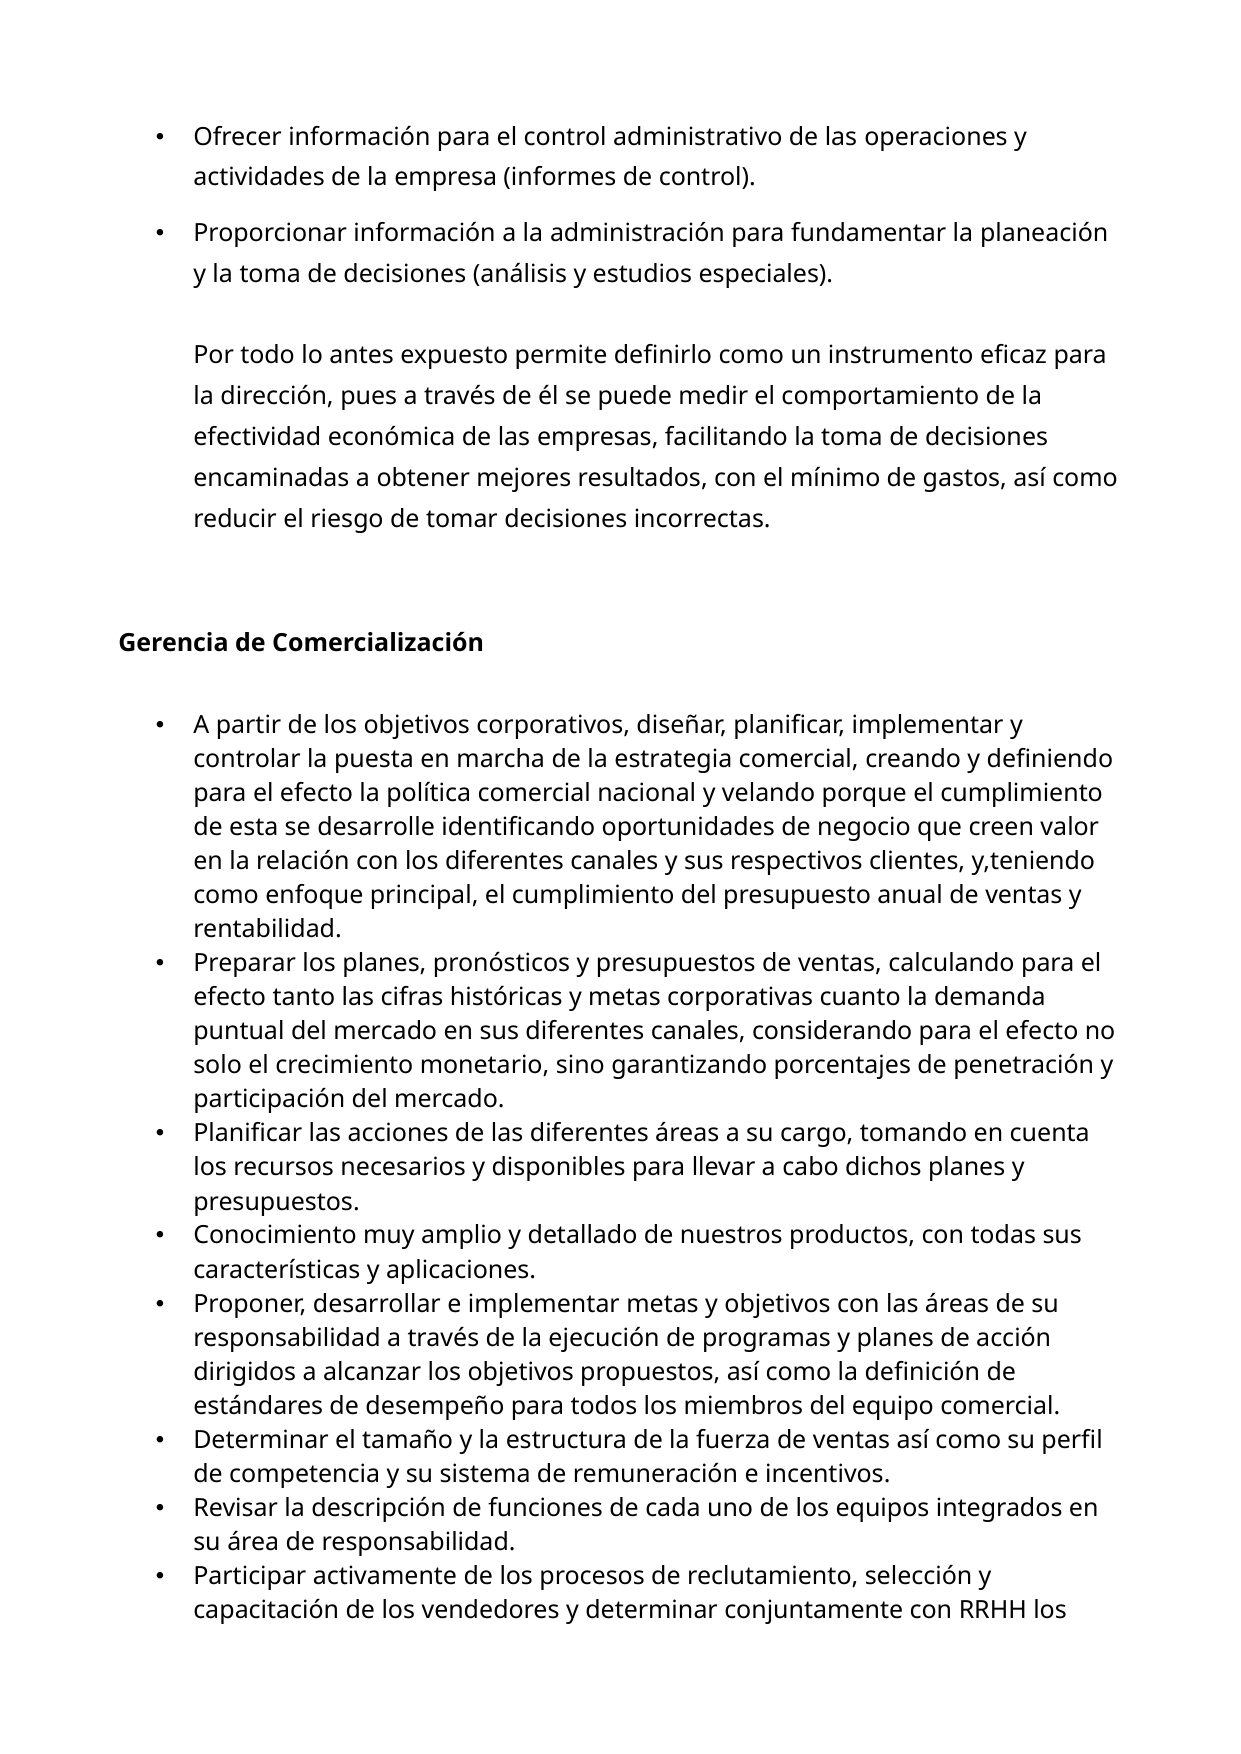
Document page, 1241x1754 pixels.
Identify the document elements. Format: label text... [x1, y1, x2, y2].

list Proporcionar información a la administración para fundamentar la planeación y la toma de decisiones (análisis y estudios especiales). Por todo lo antes expuesto permite definirlo como un instrumento eficaz para la dirección, pues a través de él se puede medir el comportamiento de la efectividad económica de las empresas, facilitando la toma de decisiones encaminadas a obtener mejores resultados, con el mínimo de gastos, así como reducir el riesgo de tomar decisiones incorrectas. [156, 214, 1122, 534]
list Proponer, desarrollar e implementar metas y objetivos con las áreas de su responsabilidad a través de la ejecución de programas y planes de acción dirigidos a alcanzar los objetivos propuestos, así como la definición de estándares de desempeño para todos los miembros del equipo comercial. [156, 1285, 1122, 1422]
text Gerencia de Comercialización [118, 624, 1122, 659]
list Determinar el tamaño y la estructura de la fuerza de ventas así como su perfil de competencia y su sistema de remuneración e incentivos. [156, 1422, 1122, 1490]
list Revisar la descripción de funciones de cada uno de los equipos integrados en su área de responsabilidad. [156, 1490, 1122, 1558]
list A partir de los objetivos corporativos, diseñar, planificar, implementar y controlar la puesta en marcha de la estrategia comercial, creando y definiendo para el efecto la política comercial nacional y velando porque el cumplimiento de esta se desarrolle identificando oportunidades de negocio que creen valor en la relación con los diferentes canales y sus respectivos clientes, y,teniendo como enfoque principal, el cumplimiento del presupuesto anual de ventas y rentabilidad. [156, 706, 1122, 945]
list Conocimiento muy amplio y detallado de nuestros productos, con todas sus características y aplicaciones. [156, 1217, 1122, 1285]
list Preparar los planes, pronósticos y presupuestos de ventas, calculando para el efecto tanto las cifras históricas y metas corporativas cuanto la demanda puntual del mercado en sus diferentes canales, considerando para el efecto no solo el crecimiento monetario, sino garantizando porcentajes de penetración y participación del mercado. [156, 945, 1122, 1115]
list Planificar las acciones de las diferentes áreas a su cargo, tomando en cuenta los recursos necesarios y disponibles para llevar a cabo dichos planes y presupuestos. [156, 1115, 1122, 1217]
list Ofrecer información para el control administrativo de las operaciones y actividades de la empresa (informes de control). [156, 118, 1122, 193]
list Participar activamente de los procesos de reclutamiento, selección y capacitación de los vendedores y determinar conjuntamente con RRHH los [156, 1558, 1122, 1626]
